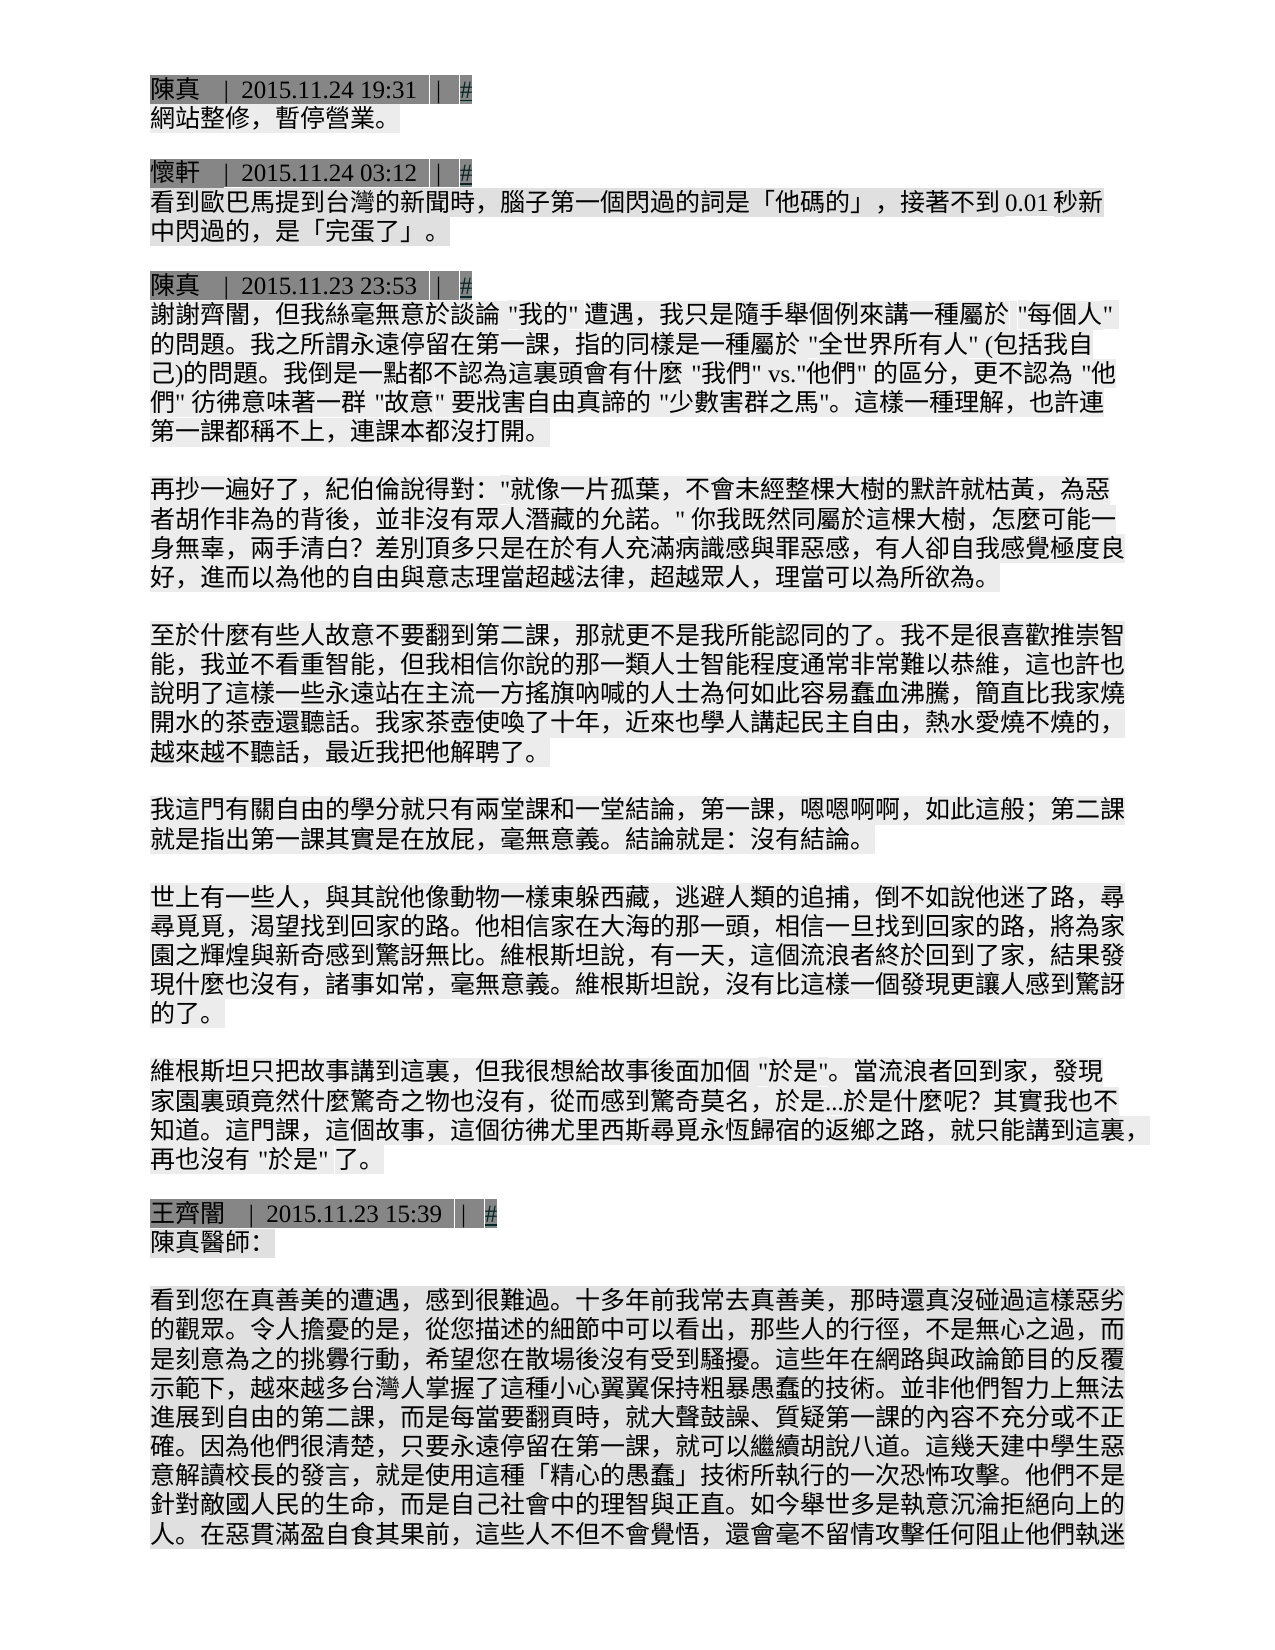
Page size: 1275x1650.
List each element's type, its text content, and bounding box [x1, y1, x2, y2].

text 王齊闇 | 2015.11.23 15:39 | # [150, 1199, 1125, 1228]
text 網站整修，暫停營業。 [150, 104, 1125, 133]
text 謝謝齊闇，但我絲毫無意於談論 "我的" 遭遇，我只是隨手舉個例來講一種屬於 "每個人" 的問題。我之所謂永遠停留在第一課，指的同樣是一種屬於 "全世界所有人" (包括我自己)的問題。我倒是一點都不認為這裏頭會有什麼 "我們" vs."他們" 的區分，更不認為 "他們" 彷彿意味著一群 "故意" 要戕害自由真諦的 "少數害群之馬"。這樣一種理解，也許連第一課都稱不上，連課本都沒打開。 再抄一遍好了，紀伯倫說得對："就像一片孤葉，不會未經整棵大樹的默許就枯黃，為惡者胡作非為的背後，並非沒有眾人潛藏的允諾。" 你我既然同屬於這棵大樹，怎麼可能一身無辜，兩手清白？差別頂多只是在於有人充滿病識感與罪惡感，有人卻自我感覺極度良好，進而以為他的自由與意志理當超越法律，超越眾人，理當可以為所欲為。 至於什麼有些人故意不要翻到第二課，那就更不是我所能認同的了。我不是很喜歡推崇智能，我並不看重智能，但我相信你說的那一類人士智能程度通常非常難以恭維，這也許也說明了這樣一些永遠站在主流一方搖旗吶喊的人士為何如此容易蠢血沸騰，簡直比我家燒開水的茶壺還聽話。我家茶壺使喚了十年，近來也學人講起民主自由，熱水愛燒不燒的，越來越不聽話，最近我把他解聘了。 我這門有關自由的學分就只有兩堂課和一堂結論，第一課，嗯嗯啊啊，如此這般；第二課就是指出第一課其實是在放屁，毫無意義。結論就是：沒有結論。 世上有一些人，與其說他像動物一樣東躲西藏，逃避人類的追捕，倒不如說他迷了路，尋尋覓覓，渴望找到回家的路。他相信家在大海的那一頭，相信一旦找到回家的路，將為家園之輝煌與新奇感到驚訝無比。維根斯坦說，有一天，這個流浪者終於回到了家，結果發現什麼也沒有，諸事如常，毫無意義。維根斯坦說，沒有比這樣一個發現更讓人感到驚訝的了。 維根斯坦只把故事講到這裏，但我很想給故事後面加個 "於是"。當流浪者回到家，發現家園裏頭竟然什麼驚奇之物也沒有，從而感到驚奇莫名，於是...於是什麼呢？其實我也不知道。這門課，這個故事，這個彷彿尤里西斯尋覓永恆歸宿的返鄉之路，就只能講到這裏，再也沒有 "於是" 了。 [150, 300, 1125, 1174]
text 看到歐巴馬提到台灣的新聞時，腦子第一個閃過的詞是「他碼的」，接著不到0.01秒新中閃過的，是「完蛋了」。 [150, 188, 1125, 246]
text 陳真 | 2015.11.23 23:53 | # [150, 271, 1125, 300]
text 陳真醫師： 看到您在真善美的遭遇，感到很難過。十多年前我常去真善美，那時還真沒碰過這樣惡劣的觀眾。令人擔憂的是，從您描述的細節中可以看出，那些人的行徑，不是無心之過，而是刻意為之的挑釁行動，希望您在散場後沒有受到騷擾。這些年在網路與政論節目的反覆示範下，越來越多台灣人掌握了這種小心翼翼保持粗暴愚蠢的技術。並非他們智力上無法進展到自由的第二課，而是每當要翻頁時，就大聲鼓譟、質疑第一課的內容不充分或不正確。因為他們很清楚，只要永遠停留在第一課，就可以繼續胡說八道。這幾天建中學生惡意解讀校長的發言，就是使用這種「精心的愚蠢」技術所執行的一次恐怖攻擊。他們不是針對敵國人民的生命，而是自己社會中的理智與正直。如今舉世多是執意沉淪拒絕向上的人。在惡貫滿盈自食其果前，這些人不但不會覺悟，還會毫不留情攻擊任何阻止他們執迷 [150, 1228, 1125, 1549]
text 懷軒 | 2015.11.24 03:12 | # [150, 158, 1125, 188]
text 陳真 | 2015.11.24 19:31 | # [150, 75, 1125, 104]
